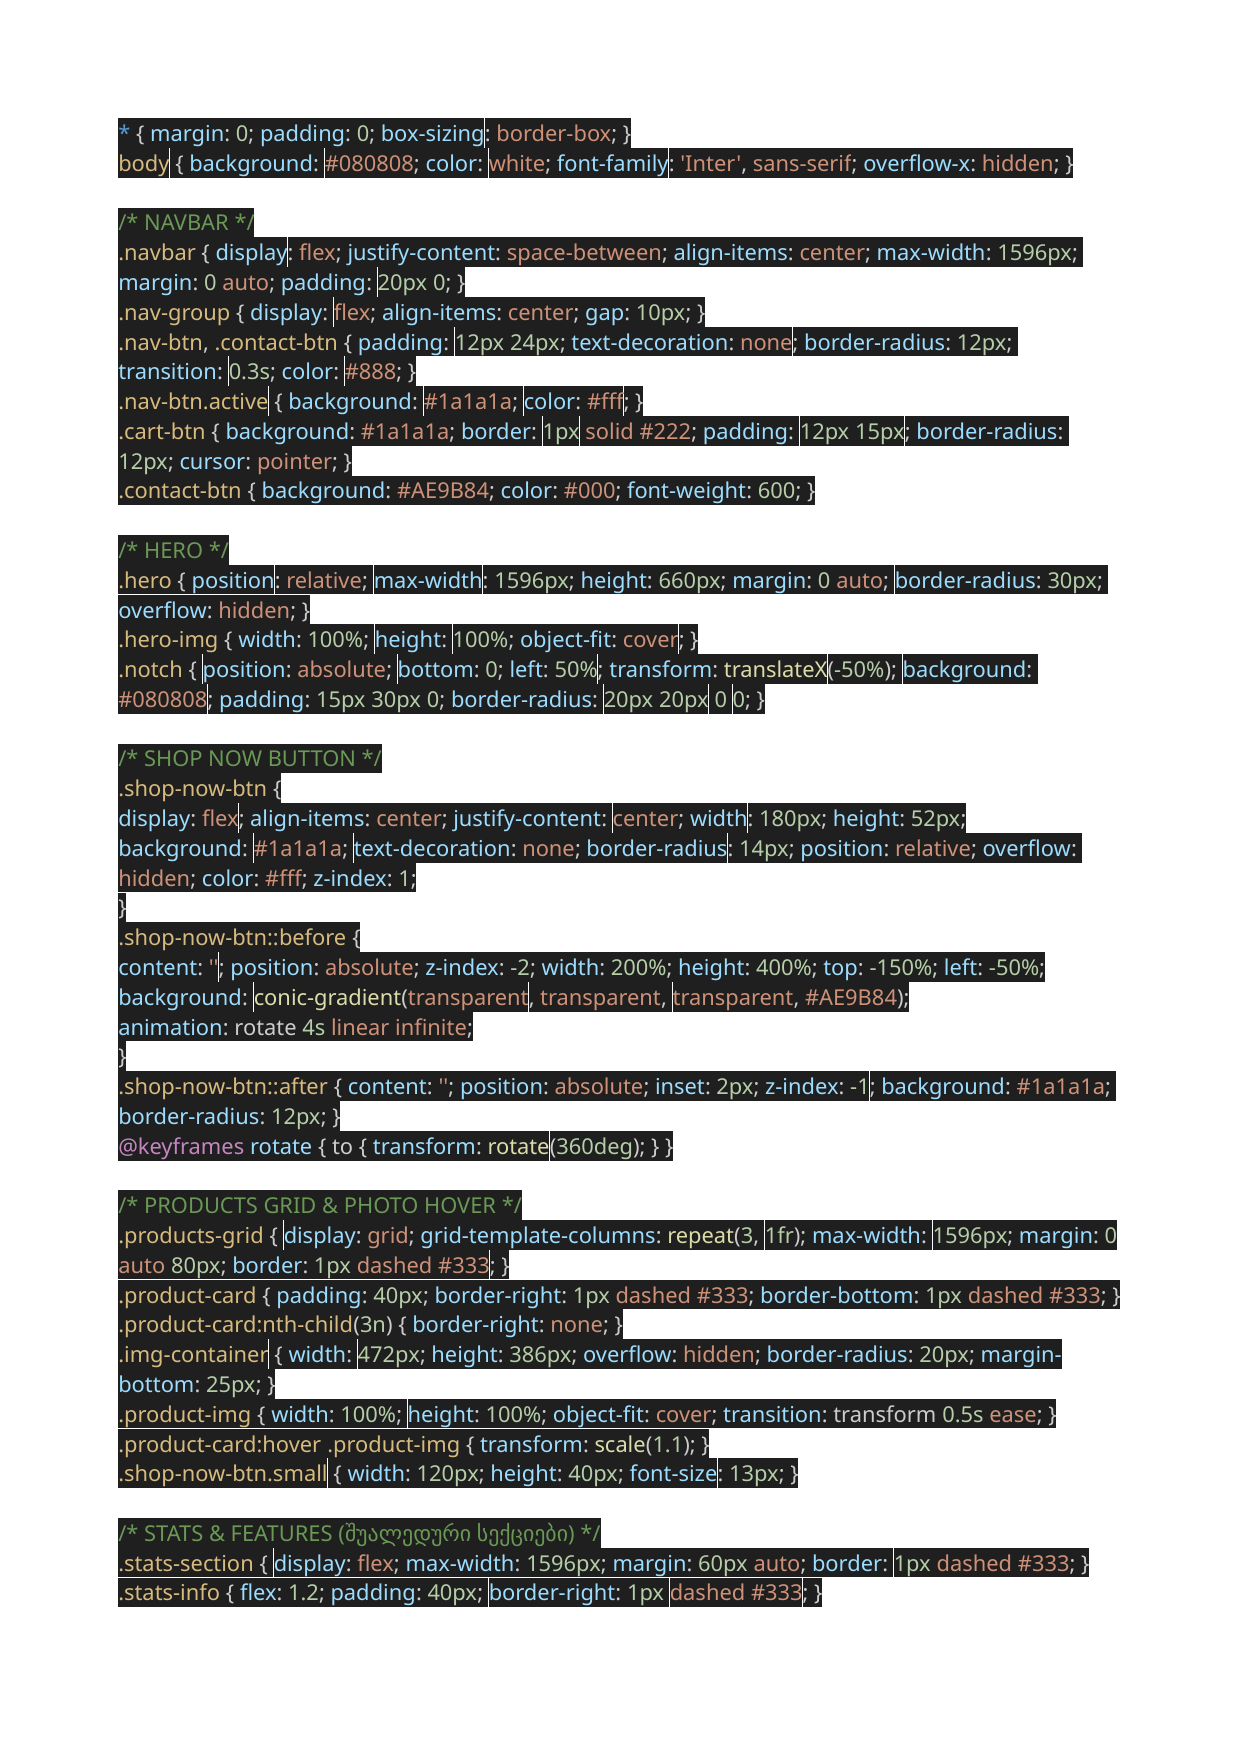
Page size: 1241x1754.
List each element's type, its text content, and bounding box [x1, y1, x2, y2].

text .shop-now-btn.small { width: 120px; height: 40px; font-size: 13px; } [118, 1458, 1122, 1488]
text .hero-img { width: 100%; height: 100%; object-fit: cover; } [118, 624, 1122, 654]
text .shop-now-btn::before { [118, 922, 1122, 952]
text .notch { position: absolute; bottom: 0; left: 50%; transform: translateX(-50%); background: #080808; padding: 15px 30px 0; border-radius: 20px 20px 0 0; } [118, 654, 1122, 714]
text /* PRODUCTS GRID & PHOTO HOVER */ [118, 1190, 1122, 1220]
text background: #1a1a1a; text-decoration: none; border-radius: 14px; position: relative; overflow: hidden; color: #fff; z-index: 1; [118, 833, 1122, 892]
text .stats-section { display: flex; max-width: 1596px; margin: 60px auto; border: 1px dashed #333; } [118, 1548, 1122, 1577]
text /* SHOP NOW BUTTON */ [118, 743, 1122, 773]
text body { background: #080808; color: white; font-family: 'Inter', sans-serif; overflow-x: hidden; } [118, 148, 1122, 178]
text .nav-btn, .contact-btn { padding: 12px 24px; text-decoration: none; border-radius: 12px; transition: 0.3s; color: #888; } [118, 327, 1122, 386]
text .product-card:nth-child(3n) { border-right: none; } [118, 1309, 1122, 1339]
text .products-grid { display: grid; grid-template-columns: repeat(3, 1fr); max-width: 1596px; margin: 0 auto 80px; border: 1px dashed #333; } [118, 1220, 1122, 1279]
text display: flex; align-items: center; justify-content: center; width: 180px; height: 52px; [118, 803, 1122, 833]
text background: conic-gradient(transparent, transparent, transparent, #AE9B84); [118, 982, 1122, 1012]
text .nav-btn.active { background: #1a1a1a; color: #fff; } [118, 386, 1122, 416]
text .contact-btn { background: #AE9B84; color: #000; font-weight: 600; } [118, 476, 1122, 505]
text .product-card:hover .product-img { transform: scale(1.1); } [118, 1428, 1122, 1458]
text /* HERO */ [118, 535, 1122, 565]
text .shop-now-btn { [118, 773, 1122, 803]
text * { margin: 0; padding: 0; box-sizing: border-box; } [118, 118, 1122, 148]
text /* NAVBAR */ [118, 207, 1122, 237]
text } [118, 1041, 1122, 1071]
text animation: rotate 4s linear infinite; [118, 1012, 1122, 1041]
text } [118, 892, 1122, 922]
text /* STATS & FEATURES (შუალედური სექციები) */ [118, 1518, 1122, 1548]
text .product-card { padding: 40px; border-right: 1px dashed #333; border-bottom: 1px dashed #333; } [118, 1279, 1122, 1309]
text .cart-btn { background: #1a1a1a; border: 1px solid #222; padding: 12px 15px; border-radius: 12px; cursor: pointer; } [118, 416, 1122, 476]
text @keyframes rotate { to { transform: rotate(360deg); } } [118, 1131, 1122, 1161]
text content: ''; position: absolute; z-index: -2; width: 200%; height: 400%; top: -150%; left: -50%; [118, 952, 1122, 982]
text .stats-info { flex: 1.2; padding: 40px; border-right: 1px dashed #333; } [118, 1577, 1122, 1607]
text .shop-now-btn::after { content: ''; position: absolute; inset: 2px; z-index: -1; background: #1a1a1a; border-radius: 12px; } [118, 1071, 1122, 1131]
text .navbar { display: flex; justify-content: space-between; align-items: center; max-width: 1596px; margin: 0 auto; padding: 20px 0; } [118, 237, 1122, 297]
text .img-container { width: 472px; height: 386px; overflow: hidden; border-radius: 20px; margin-bottom: 25px; } [118, 1339, 1122, 1399]
text .nav-group { display: flex; align-items: center; gap: 10px; } [118, 297, 1122, 327]
text .product-img { width: 100%; height: 100%; object-fit: cover; transition: transform 0.5s ease; } [118, 1399, 1122, 1428]
text .hero { position: relative; max-width: 1596px; height: 660px; margin: 0 auto; border-radius: 30px; overflow: hidden; } [118, 565, 1122, 624]
